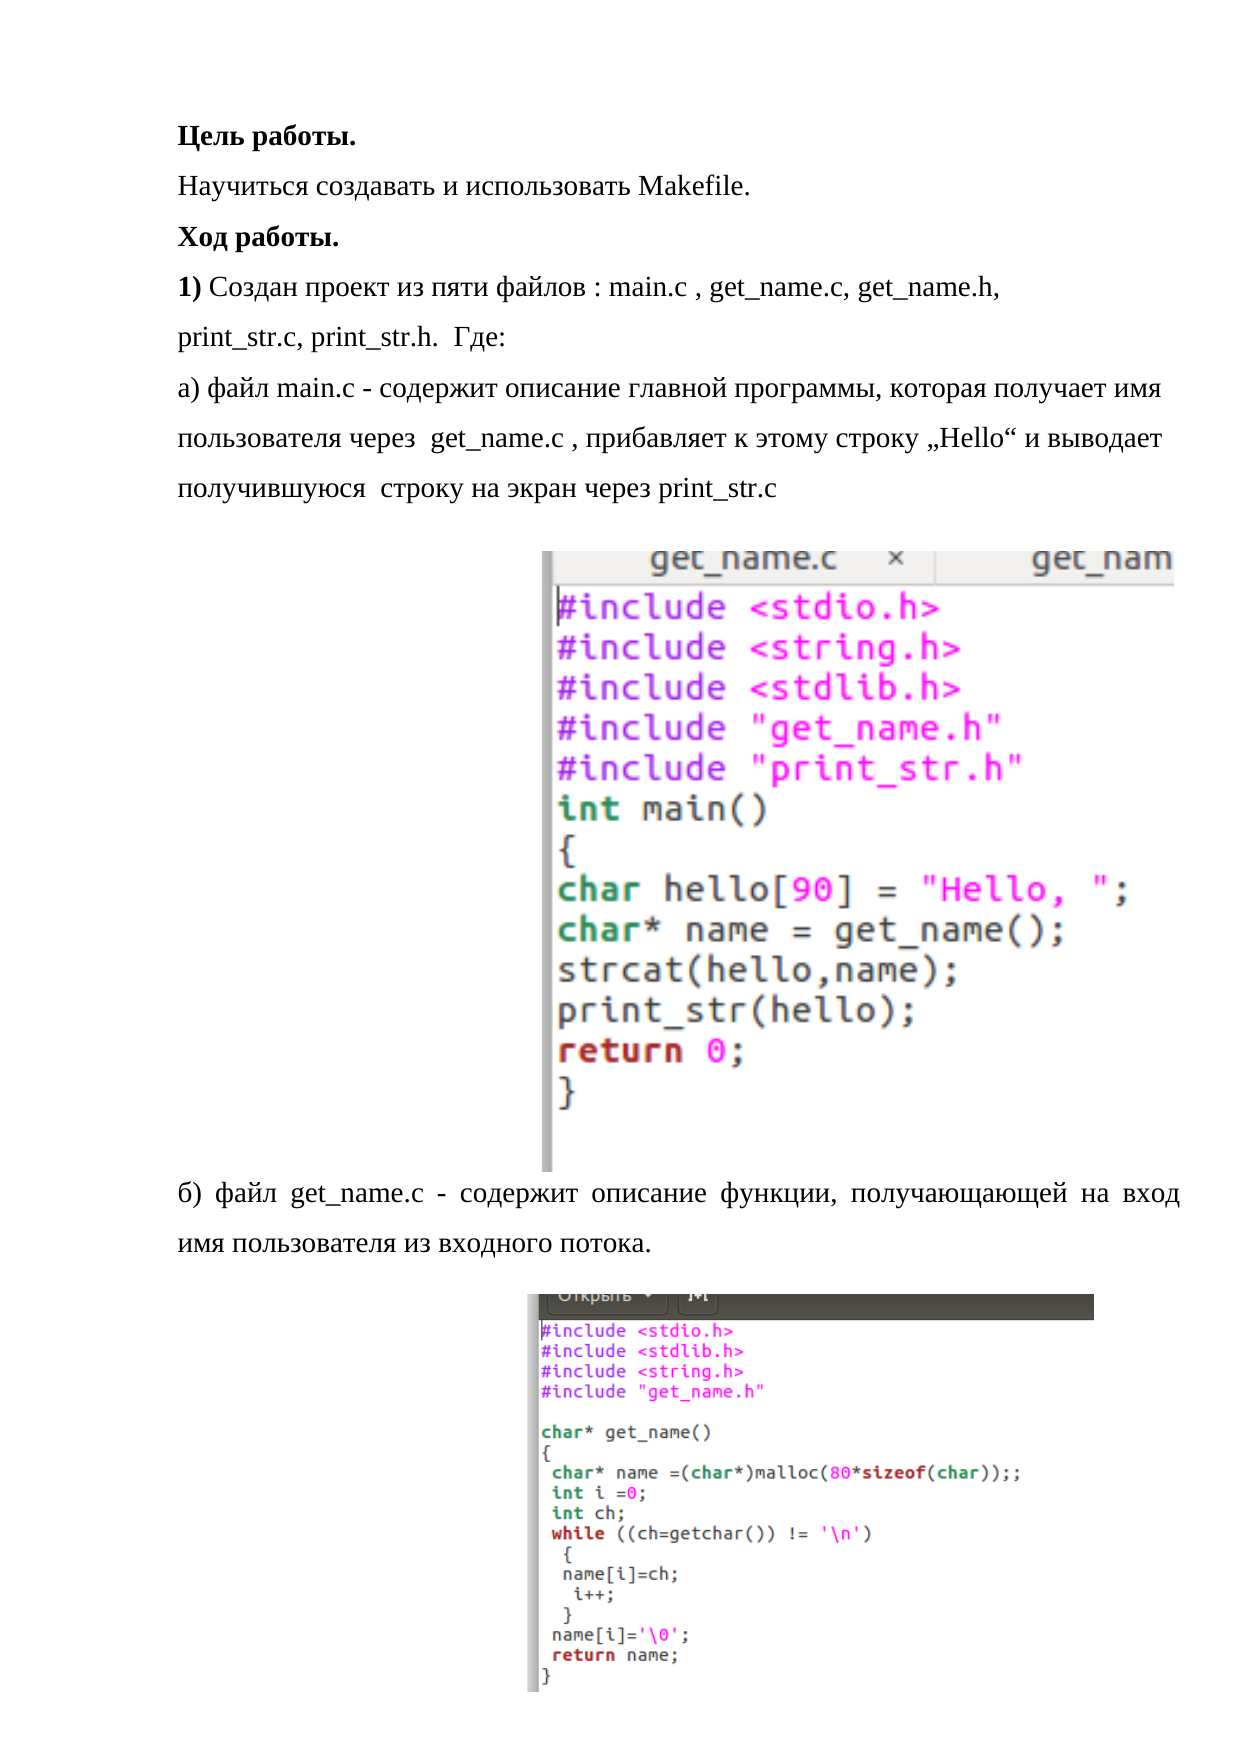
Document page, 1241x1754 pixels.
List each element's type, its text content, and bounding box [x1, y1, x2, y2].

text print_str.c, print_str.h. Где: [177, 319, 1181, 353]
text а) файл main.c - содержит описание главной программы, которая получает имя пользователя через get_name.c , прибавляет к этому строку „Hello“ и выводает получившуюся строку на экран через print_str.c [177, 370, 1181, 755]
text б) файл get_name.c - содержит описание функции, получающающей на вход имя пользователя из входного потока. [177, 1175, 1181, 1258]
text Ход работы. [177, 219, 1181, 252]
picture [527, 1294, 1094, 1692]
text Научиться создавать и использовать Makefile. [177, 168, 1181, 202]
text 1) Создан проект из пяти файлов : main.c , get_name.c, get_name.h, [177, 269, 1181, 303]
picture [541, 551, 1174, 1172]
text Цель работы. [177, 118, 1181, 152]
